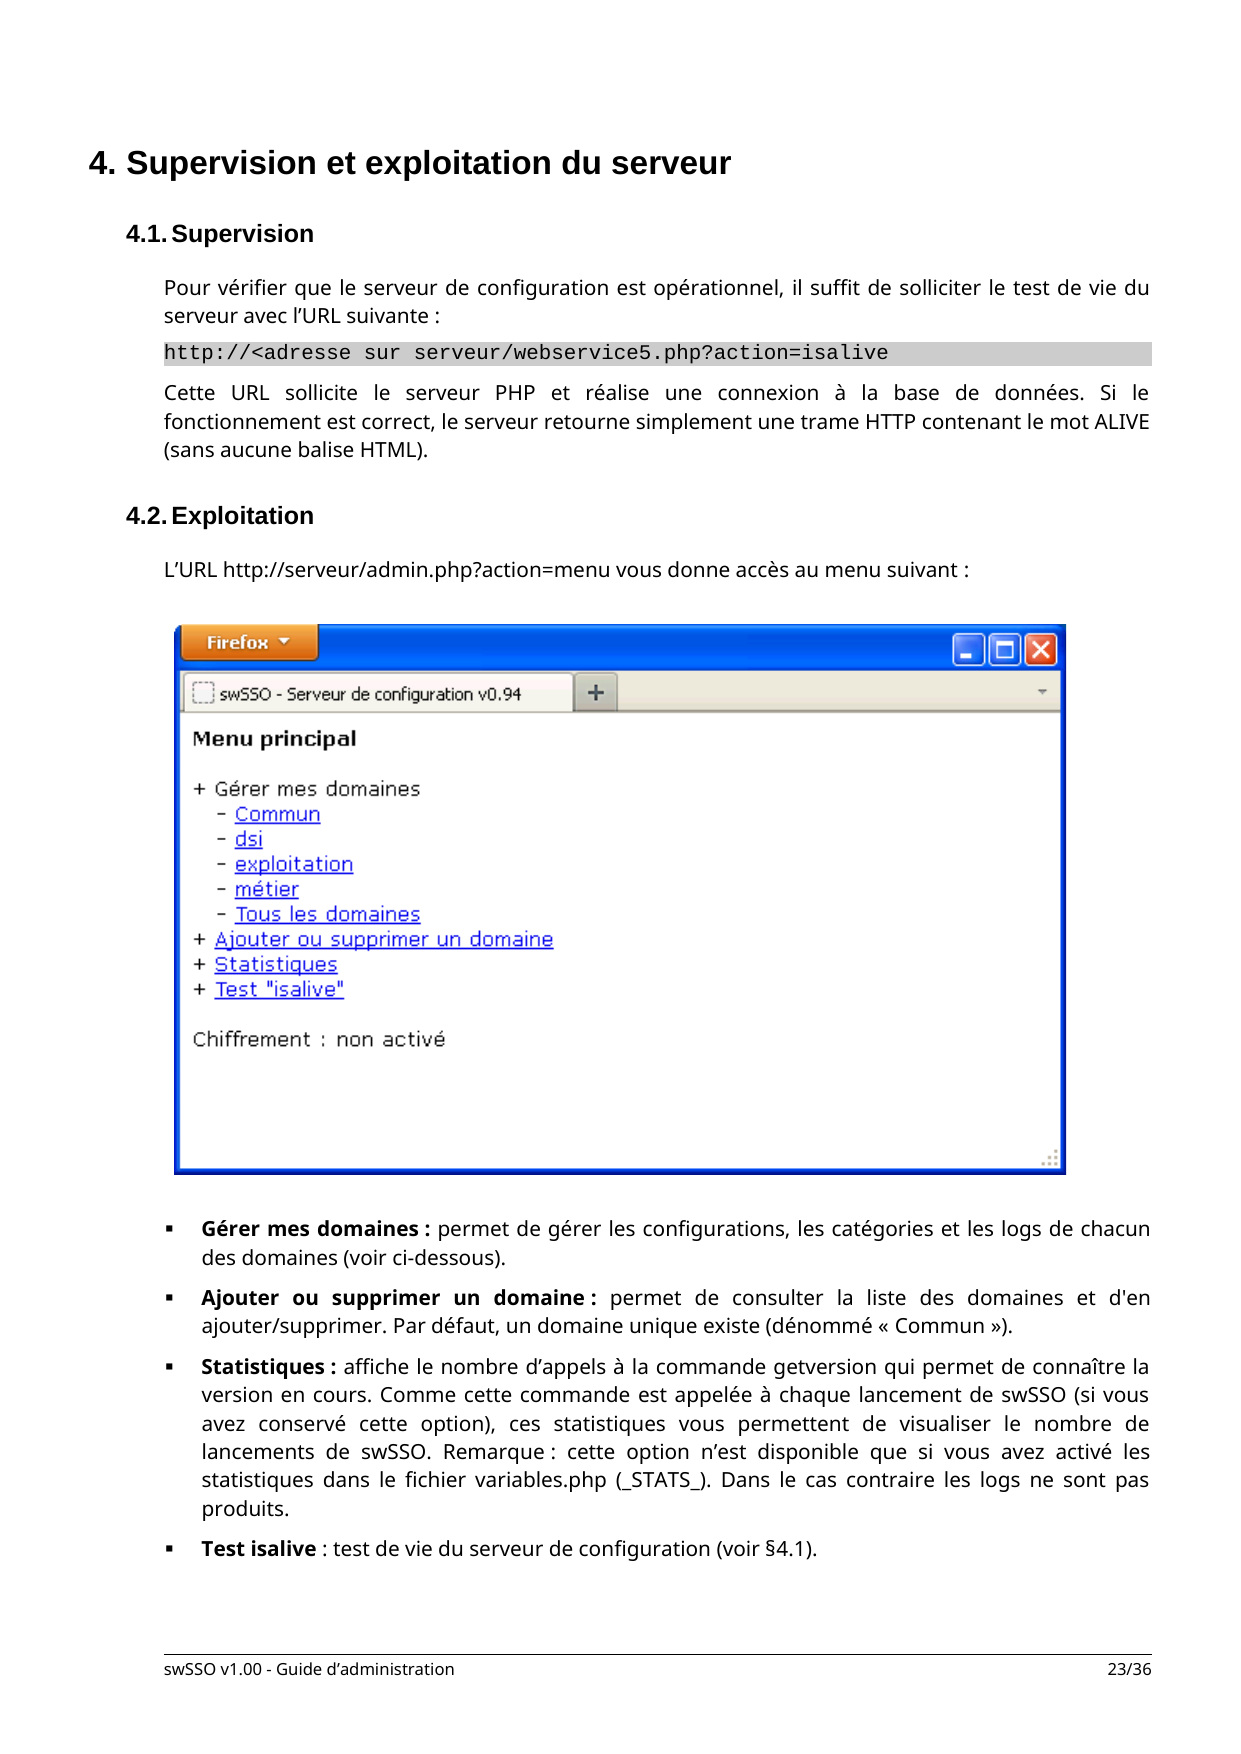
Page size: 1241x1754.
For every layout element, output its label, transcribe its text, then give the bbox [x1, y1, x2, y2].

text Pour vérifier que le serveur de configuration est opérationnel, il suffit de solliciter le test de vie du serveur avec l’URL suivante : [164, 273, 1152, 330]
subtitle Exploitation [126, 501, 1152, 530]
list Statistiques : affiche le nombre d’appels à la commande getversion qui permet de connaître la version en cours. Comme cette commande est appelée à chaque lancement de swSSO (si vous avez conservé cette option), ces statistiques vous permettent de visualiser le nombre de lancements de swSSO. Remarque : cette option n’est disponible que si vous avez activé les statistiques dans le fichier variables.php (_STATS_). Dans le cas contraire les logs ne sont pas produits. [164, 1352, 1152, 1522]
text Cette URL sollicite le serveur PHP et réalise une connexion à la base de données. Si le fonctionnement est correct, le serveur retourne simplement une trame HTTP contenant le mot ALIVE (sans aucune balise HTML). [164, 378, 1152, 464]
list Test isalive : test de vie du serveur de configuration (voir §4.1). [164, 1534, 1152, 1563]
text L’URL http://serveur/admin.php?action=menu vous donne accès au menu suivant : [164, 555, 1152, 583]
text http://<adresse sur serveur/webservice5.php?action=isalive [164, 342, 1152, 366]
subtitle Supervision et exploitation du serveur [89, 143, 1152, 182]
picture [174, 624, 1067, 1175]
list Gérer mes domaines : permet de gérer les configurations, les catégories et les logs de chacun des domaines (voir ci-dessous). [164, 1214, 1152, 1271]
subtitle Supervision [126, 219, 1152, 248]
list Ajouter ou supprimer un domaine : permet de consulter la liste des domaines et d'en ajouter/supprimer. Par défaut, un domaine unique existe (dénommé « Commun »). [164, 1283, 1152, 1340]
